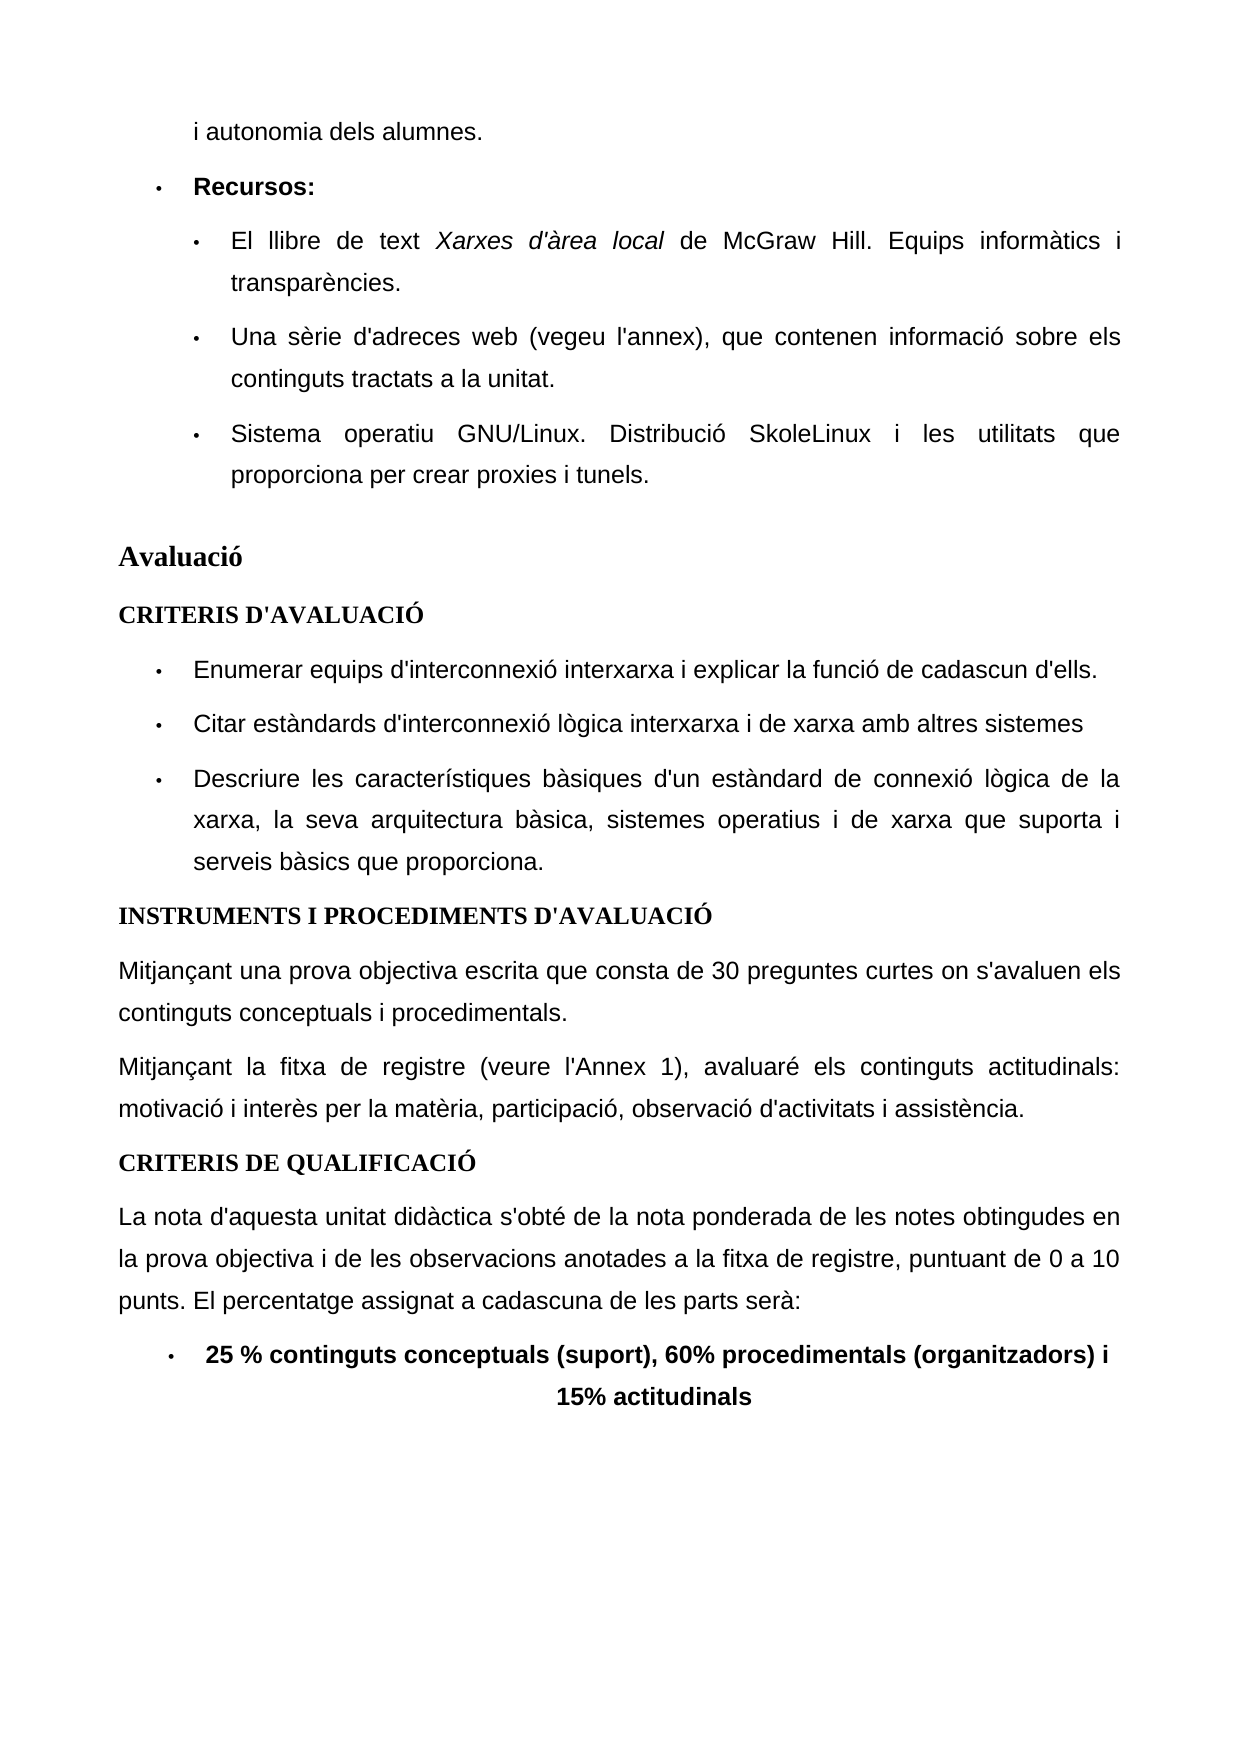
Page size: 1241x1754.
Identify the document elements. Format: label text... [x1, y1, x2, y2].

list Sistema operatiu GNU/Linux. Distribució SkoleLinux i les utilitats que proporciona per crear proxies i tunels. [193, 419, 1122, 489]
list i autonomia dels alumnes. [156, 118, 1122, 146]
list 25 % continguts conceptuals (suport), 60% procedimentals (organitzadors) i 15% actitudinals [156, 1341, 1122, 1411]
text La nota d'aquesta unitat didàctica s'obté de la nota ponderada de les notes obtingudes en la prova objectiva i de les observacions anotades a la fitxa de registre, puntuant de 0 a 10 punts. El percentatge assignat a cadascuna de les parts serà: [118, 1203, 1122, 1315]
list Recursos: [156, 172, 1122, 200]
text CRITERIS D'AVALUACIÓ [118, 602, 1122, 629]
list El llibre de text Xarxes d'àrea local de McGraw Hill. Equips informàtics i transparències. [193, 227, 1122, 297]
list Descriure les característiques bàsiques d'un estàndard de connexió lògica de la xarxa, la seva arquitectura bàsica, sistemes operatius i de xarxa que suporta i serveis bàsics que proporciona. [156, 764, 1122, 876]
text Mitjançant una prova objectiva escrita que consta de 30 preguntes curtes on s'avaluen els continguts conceptuals i procedimentals. [118, 957, 1122, 1026]
text CRITERIS DE QUALIFICACIÓ [118, 1149, 1122, 1177]
text INSTRUMENTS I PROCEDIMENTS D'AVALUACIÓ [118, 902, 1122, 930]
list Citar estàndards d'interconnexió lògica interxarxa i de xarxa amb altres sistemes [156, 710, 1122, 738]
list Enumerar equips d'interconnexió interxarxa i explicar la funció de cadascun d'ells. [156, 656, 1122, 683]
text Mitjançant la fitxa de registre (veure l'Annex 1), avaluaré els continguts actitudinals: motivació i interès per la matèria, participació, observació d'activitats i assistència. [118, 1053, 1122, 1123]
list Una sèrie d'adreces web (vegeu l'annex), que contenen informació sobre els continguts tractats a la unitat. [193, 323, 1122, 393]
subtitle Avaluació [118, 541, 1122, 573]
